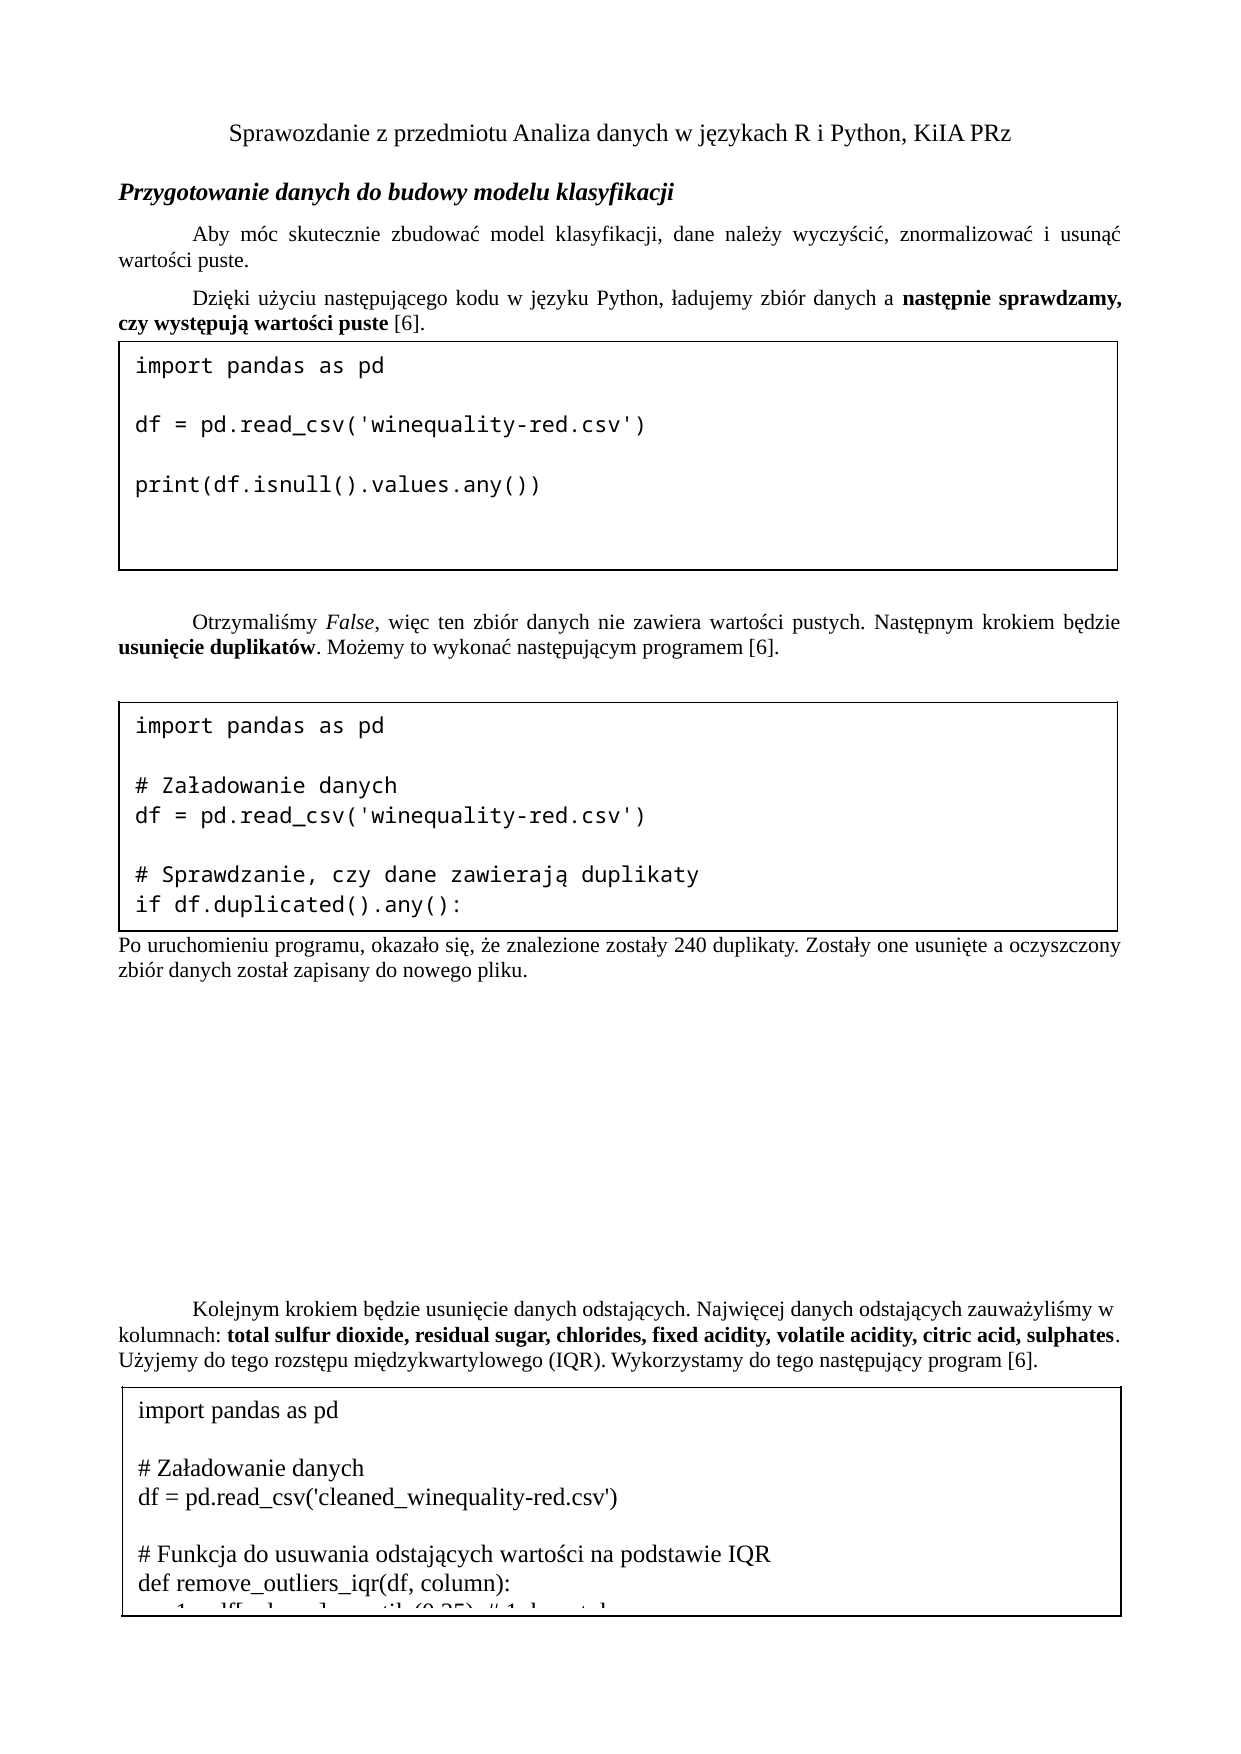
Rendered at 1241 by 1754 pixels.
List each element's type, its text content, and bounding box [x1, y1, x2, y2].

text import pandas as pd [138, 1395, 1106, 1424]
text def remove_outliers_iqr(df, column): [138, 1568, 1106, 1597]
text Dzięki użyciu następującego kodu w języku Python, ładujemy zbiór danych a następnie sprawdzamy, czy występują wartości puste [6]. [118, 285, 1122, 335]
text import pandas as pd [135, 711, 1102, 740]
text print("Znaleziono duplikaty w danych.") [135, 919, 1102, 923]
text df = pd.read_csv('winequality-red.csv') [135, 800, 1102, 830]
text df = pd.read_csv('cleaned_winequality-red.csv') [138, 1482, 1106, 1510]
text # Załadowanie danych [138, 1453, 1106, 1482]
text Kolejnym krokiem będzie usunięcie danych odstających. Najwięcej danych odstających zauważyliśmy w kolumnach: total sulfur dioxide, residual sugar, chlorides, fixed acidity, volatile acidity, citric acid, sulphates. Użyjemy do tego rozstępu międzykwartylowego (IQR). Wykorzystamy do tego następujący program [6]. [118, 1296, 1122, 1372]
text print(df.isnull().values.any()) [135, 469, 1102, 499]
subtitle Przygotowanie danych do budowy modelu klasyfikacji [118, 177, 1122, 206]
text df = pd.read_csv('winequality-red.csv') [135, 409, 1102, 439]
text Otrzymaliśmy False, więc ten zbiór danych nie zawiera wartości pustych. Następnym krokiem będzie usunięcie duplikatów. Możemy to wykonać następującym programem [6]. [118, 609, 1122, 659]
text Aby móc skutecznie zbudować model klasyfikacji, dane należy wyczyścić, znormalizować i usunąć wartości puste. [118, 218, 1122, 272]
text Po uruchomieniu programu, okazało się, że znalezione zostały 240 duplikaty. Zostały one usunięte a oczyszczony zbiór danych został zapisany do nowego pliku. [118, 747, 1122, 982]
text q1 = df[column].quantile(0.25) # 1. kwartyl [138, 1597, 1106, 1608]
text # Sprawdzanie, czy dane zawierają duplikaty [135, 859, 1102, 889]
text if df.duplicated().any(): [135, 889, 1102, 919]
text # Załadowanie danych [135, 770, 1102, 800]
text # Funkcja do usuwania odstających wartości na podstawie IQR [138, 1539, 1106, 1568]
text import pandas as pd [135, 350, 1102, 379]
text [120, 342, 1117, 569]
